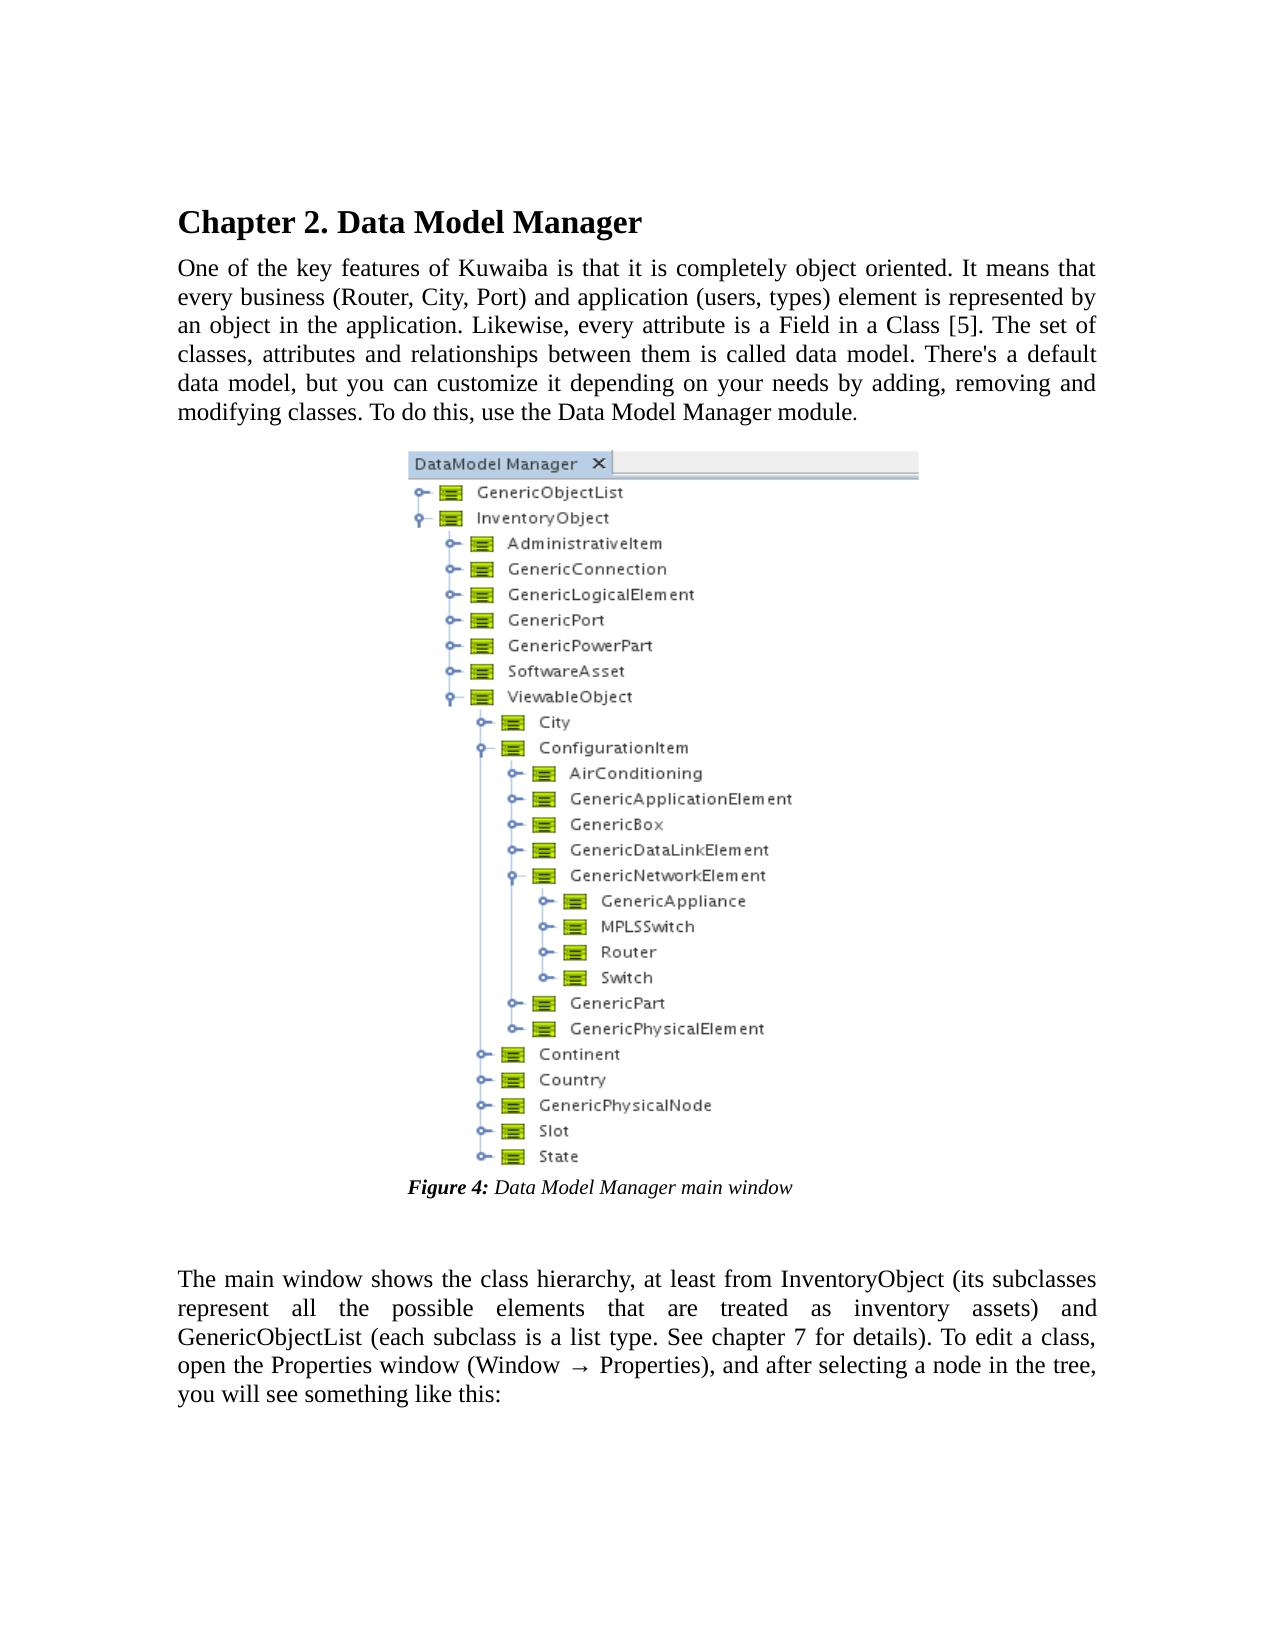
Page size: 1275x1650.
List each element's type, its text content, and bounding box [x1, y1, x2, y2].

text One of the key features of Kuwaiba is that it is completely object oriented. It means that every business (Router, City, Port) and application (users, types) element is represented by an object in the application. Likewise, every attribute is a Field in a Class [5]. The set of classes, attributes and relationships between them is called data model. There's a default data model, but you can customize it depending on your needs by adding, removing and modifying classes. To do this, use the Data Model Manager module. [177, 253, 1098, 426]
text The main window shows the class hierarchy, at least from InventoryObject (its subclasses represent all the possible elements that are treated as inventory assets) and GenericObjectList (each subclass is a list type. See chapter 7 for details). To edit a class, open the Properties window (Window → Properties), and after selecting a node in the tree, you will see something like this: [177, 1264, 1098, 1408]
subtitle Chapter 2. Data Model Manager [177, 202, 1098, 241]
picture [407, 450, 919, 1175]
list Data Model Manager main window [407, 1175, 868, 1199]
